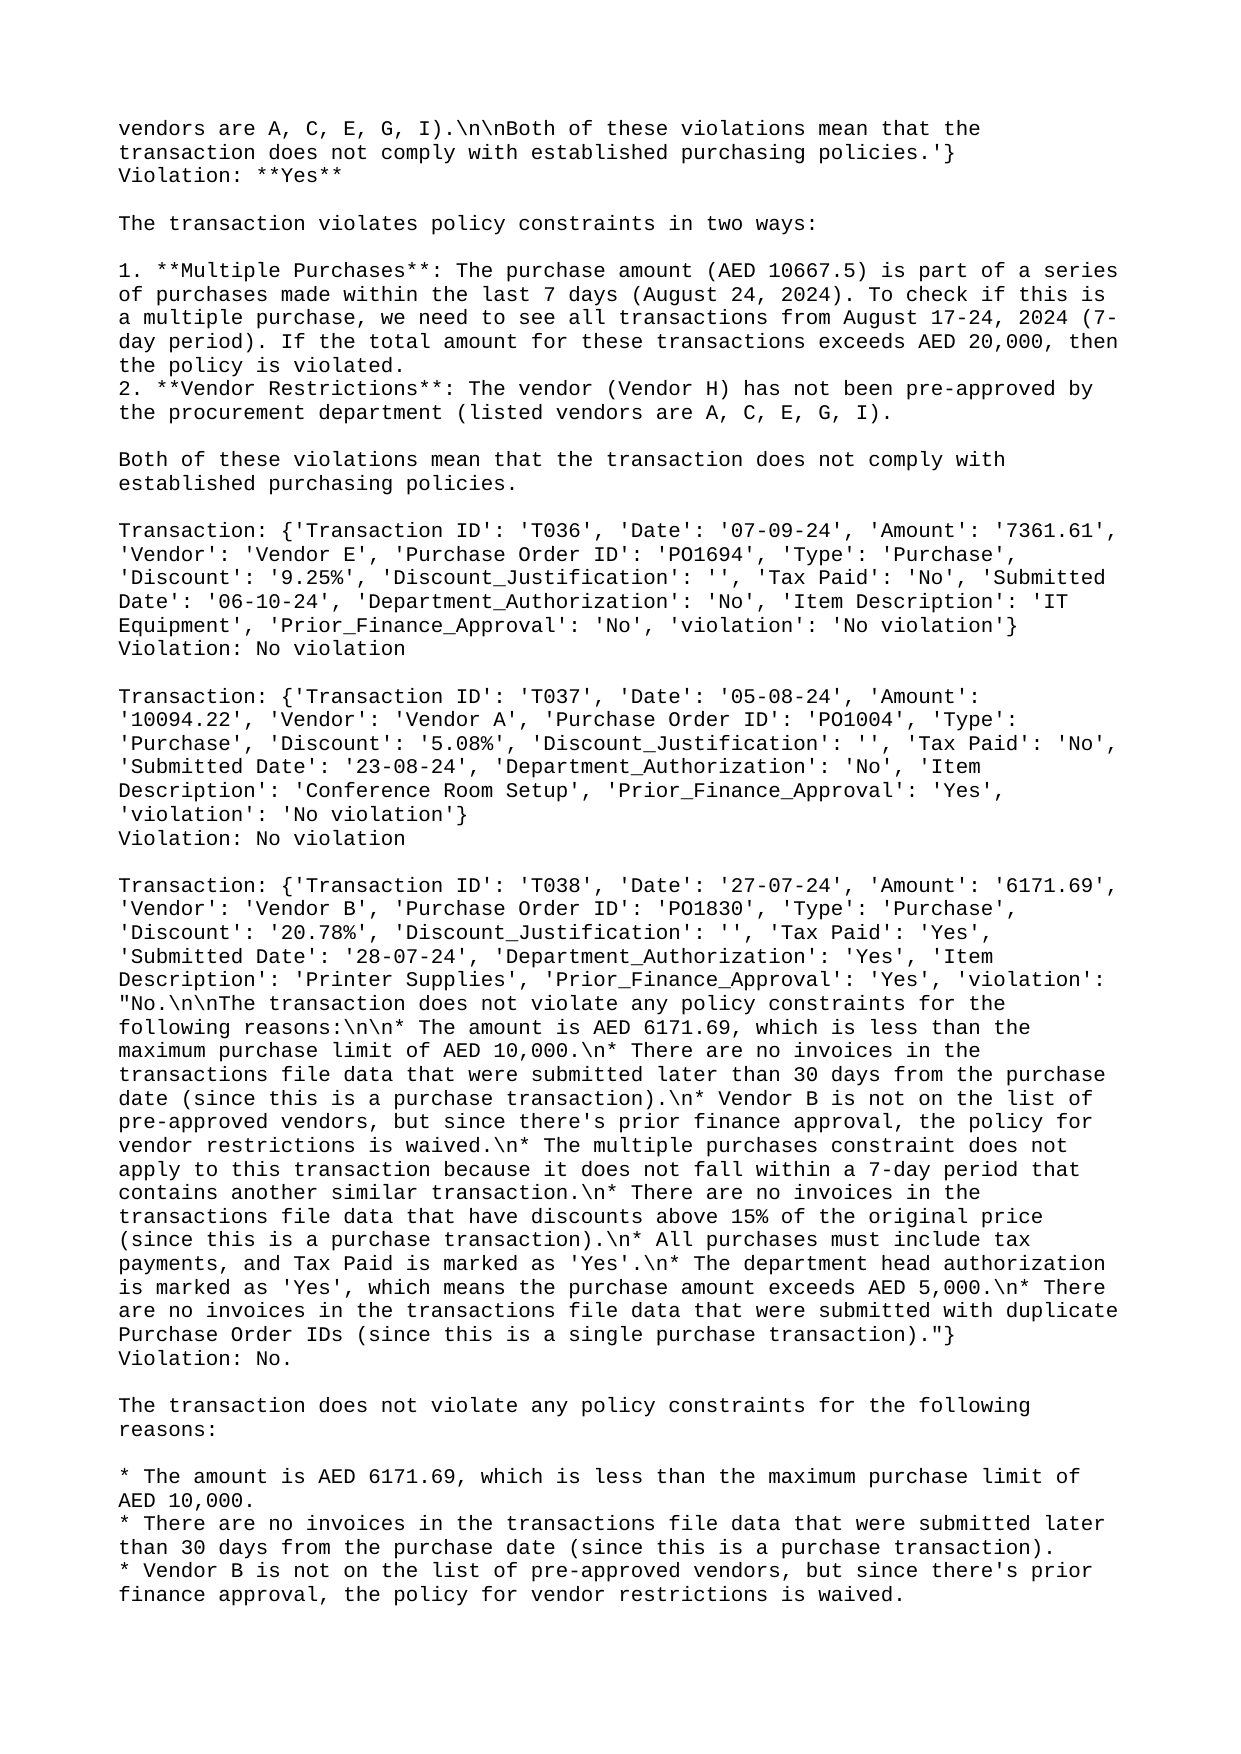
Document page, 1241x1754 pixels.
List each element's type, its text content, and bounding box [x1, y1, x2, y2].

text 2. **Vendor Restrictions**: The vendor (Vendor H) has not been pre-approved by the procurement department (listed vendors are A, C, E, G, I). [118, 378, 1122, 426]
text 1. **Multiple Purchases**: The purchase amount (AED 10667.5) is part of a series of purchases made within the last 7 days (August 24, 2024). To check if this is a multiple purchase, we need to see all transactions from August 17-24, 2024 (7-day period). If the total amount for these transactions exceeds AED 20,000, then the policy is violated. [118, 260, 1122, 378]
text Transaction: {'Transaction ID': 'T038', 'Date': '27-07-24', 'Amount': '6171.69', 'Vendor': 'Vendor B', 'Purchase Order ID': 'PO1830', 'Type': 'Purchase', 'Discount': '20.78%', 'Discount_Justification': '', 'Tax Paid': 'Yes', 'Submitted Date': '28-07-24', 'Department_Authorization': 'Yes', 'Item Description': 'Printer Supplies', 'Prior_Finance_Approval': 'Yes', 'violation': "No.\n\nThe transaction does not violate any policy constraints for the following reasons:\n\n* The amount is AED 6171.69, which is less than the maximum purchase limit of AED 10,000.\n* There are no invoices in the transactions file data that were submitted later than 30 days from the purchase date (since this is a purchase transaction).\n* Vendor B is not on the list of pre-approved vendors, but since there's prior finance approval, the policy for vendor restrictions is waived.\n* The multiple purchases constraint does not apply to this transaction because it does not fall within a 7-day period that contains another similar transaction.\n* There are no invoices in the transactions file data that have discounts above 15% of the original price (since this is a purchase transaction).\n* All purchases must include tax payments, and Tax Paid is marked as 'Yes'.\n* The department head authorization is marked as 'Yes', which means the purchase amount exceeds AED 5,000.\n* There are no invoices in the transactions file data that were submitted with duplicate Purchase Order IDs (since this is a single purchase transaction)."} [118, 875, 1122, 1348]
text * There are no invoices in the transactions file data that were submitted later than 30 days from the purchase date (since this is a purchase transaction). [118, 1513, 1122, 1561]
text Violation: No violation [118, 638, 1122, 662]
text The transaction violates policy constraints in two ways: [118, 213, 1122, 236]
text Violation: No. [118, 1348, 1122, 1371]
text Violation: No violation [118, 827, 1122, 851]
text vendors are A, C, E, G, I).\n\nBoth of these violations mean that the transaction does not comply with established purchasing policies.'} [118, 118, 1122, 165]
text Transaction: {'Transaction ID': 'T036', 'Date': '07-09-24', 'Amount': '7361.61', 'Vendor': 'Vendor E', 'Purchase Order ID': 'PO1694', 'Type': 'Purchase', 'Discount': '9.25%', 'Discount_Justification': '', 'Tax Paid': 'No', 'Submitted Date': '06-10-24', 'Department_Authorization': 'No', 'Item Description': 'IT Equipment', 'Prior_Finance_Approval': 'No', 'violation': 'No violation'} [118, 520, 1122, 638]
text * The amount is AED 6171.69, which is less than the maximum purchase limit of AED 10,000. [118, 1466, 1122, 1513]
text Violation: **Yes** [118, 165, 1122, 189]
text The transaction does not violate any policy constraints for the following reasons: [118, 1395, 1122, 1442]
text * Vendor B is not on the list of pre-approved vendors, but since there's prior finance approval, the policy for vendor restrictions is waived. [118, 1561, 1122, 1608]
text Transaction: {'Transaction ID': 'T037', 'Date': '05-08-24', 'Amount': '10094.22', 'Vendor': 'Vendor A', 'Purchase Order ID': 'PO1004', 'Type': 'Purchase', 'Discount': '5.08%', 'Discount_Justification': '', 'Tax Paid': 'No', 'Submitted Date': '23-08-24', 'Department_Authorization': 'No', 'Item Description': 'Conference Room Setup', 'Prior_Finance_Approval': 'Yes', 'violation': 'No violation'} [118, 686, 1122, 827]
text Both of these violations mean that the transaction does not comply with established purchasing policies. [118, 449, 1122, 496]
